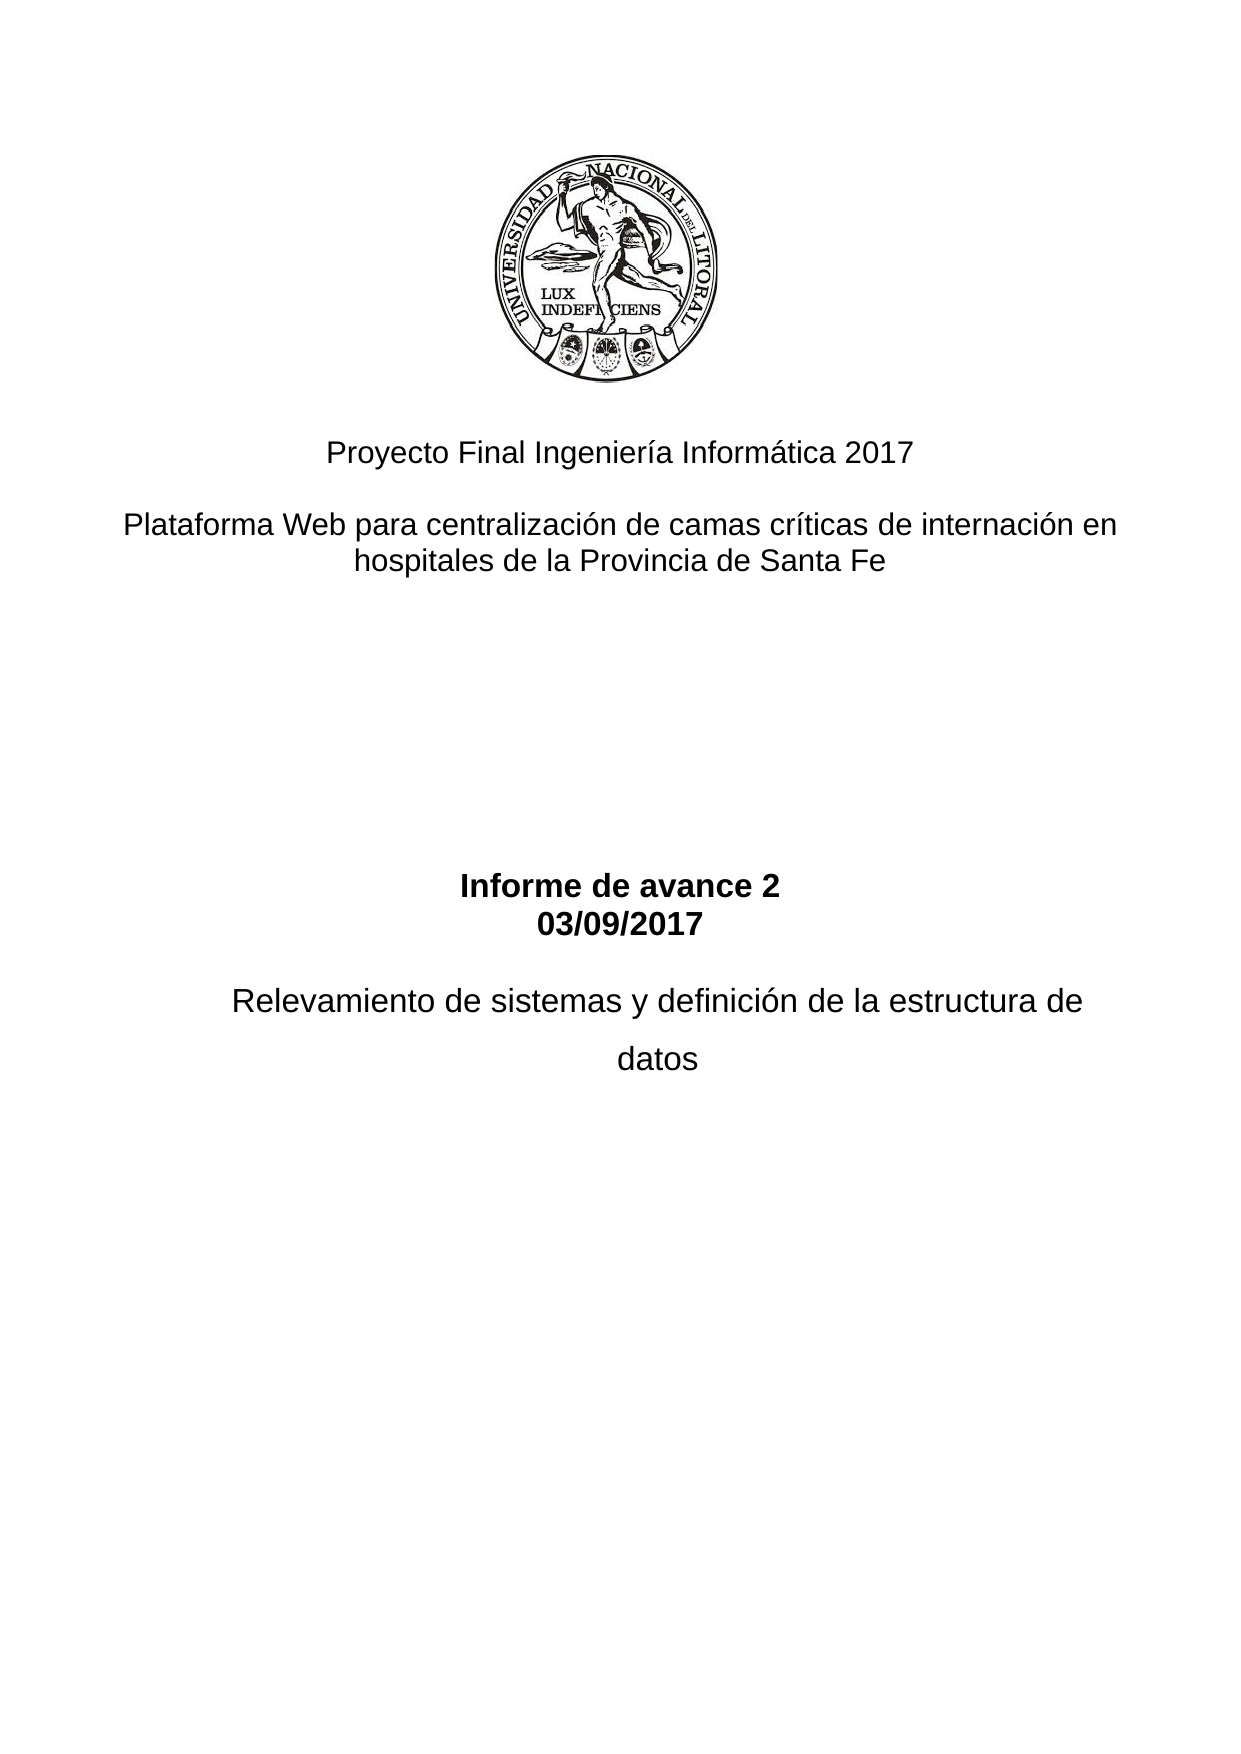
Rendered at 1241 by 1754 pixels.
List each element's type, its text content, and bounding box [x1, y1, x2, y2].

text 03/09/2017 [118, 904, 1122, 942]
list Relevamiento de sistemas y definición de la estructura de datos [156, 981, 1122, 1077]
text Proyecto Final Ingeniería Informática 2017 [118, 434, 1122, 470]
text Informe de avance 2 [118, 866, 1122, 904]
picture [494, 155, 718, 383]
text Plataforma Web para centralización de camas críticas de internación en hospitales de la Provincia de Santa Fe [118, 506, 1122, 578]
